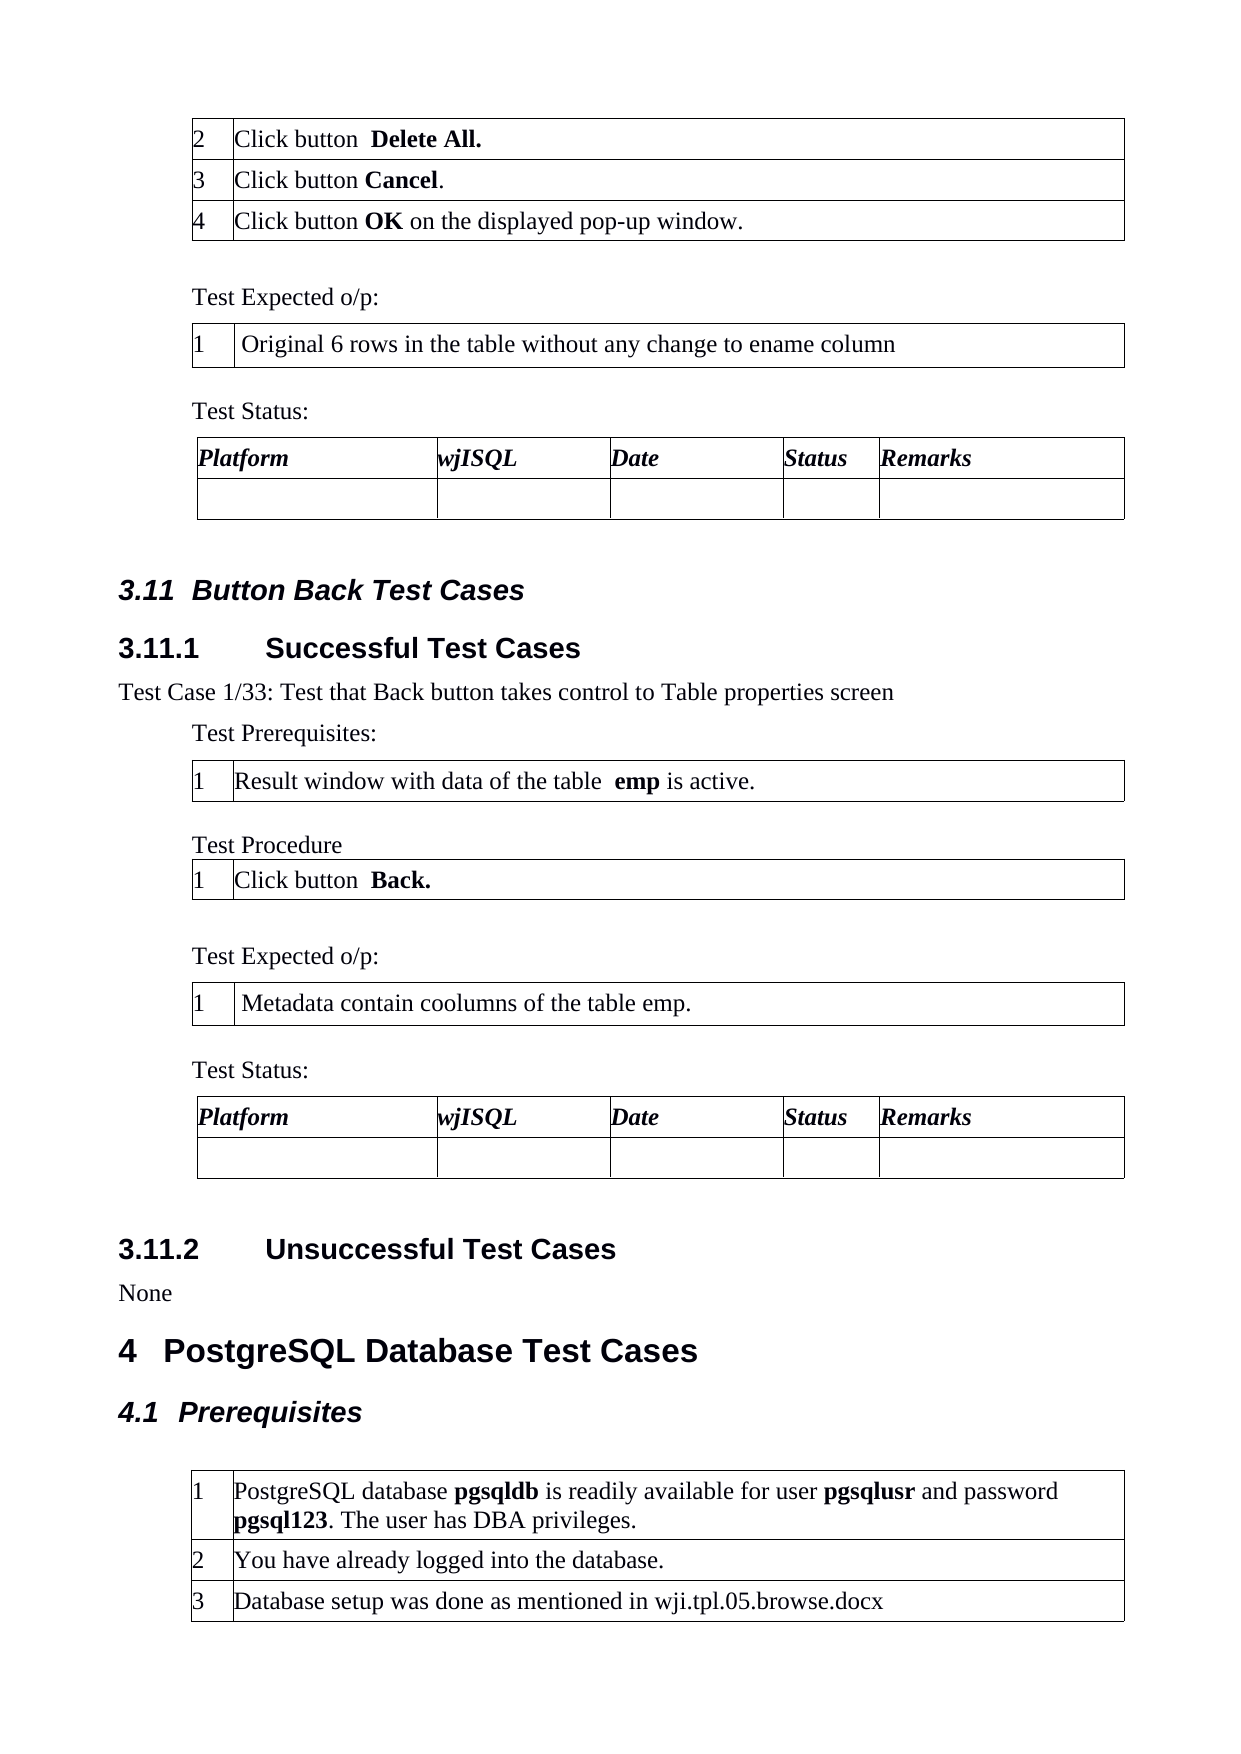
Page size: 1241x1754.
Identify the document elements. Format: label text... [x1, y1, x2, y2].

table_cell Click button Cancel. [234, 160, 1124, 199]
table_header Date [611, 1097, 783, 1137]
table_cell [880, 1138, 1124, 1177]
table_header 1 [193, 860, 233, 899]
table_header PostgreSQL database pgsqldb is readily available for user pgsqlusr and password pgsql123. The user has DBA privileges. [234, 1471, 1124, 1539]
table_header Original 6 rows in the table without any change to ename column [235, 324, 1124, 366]
subtitle Unsuccessful Test Cases [118, 1232, 1122, 1265]
table_cell You have already logged into the database. [234, 1540, 1124, 1580]
table_cell Click button OK on the displayed pop-up window. [234, 201, 1124, 240]
table_header 1 [193, 324, 234, 366]
table_cell 4 [193, 201, 233, 240]
text None [118, 1278, 1122, 1306]
table_header Status [784, 1097, 879, 1137]
table_header Metadata contain coolumns of the table emp. [235, 983, 1124, 1025]
table_header Remarks [880, 438, 1124, 478]
subtitle PostgreSQL Database Test Cases [118, 1331, 1122, 1370]
table_header Platform [198, 438, 437, 478]
table_cell Click button Delete All. [234, 119, 1124, 159]
table_cell [784, 1138, 879, 1177]
table_header Remarks [880, 1097, 1124, 1137]
table_cell Database setup was done as mentioned in wji.tpl.05.browse.docx [234, 1581, 1124, 1621]
text Test Expected o/p: [118, 941, 1122, 970]
table_header Result window with data of the table emp is active. [234, 761, 1124, 801]
table_cell 3 [192, 1581, 233, 1621]
table_header 1 [192, 1471, 233, 1539]
table_header Date [611, 438, 783, 478]
table_header Click button Back. [234, 860, 1124, 899]
table_cell [438, 479, 610, 518]
table_cell [880, 479, 1124, 518]
text Test Status: [118, 1055, 1122, 1083]
table_header Status [784, 438, 879, 478]
table_header 1 [193, 761, 233, 801]
table_header wjISQL [438, 438, 610, 478]
table_header Platform [198, 1097, 437, 1137]
table_header wjISQL [438, 1097, 610, 1137]
table_cell 2 [193, 119, 233, 159]
text Test Procedure [118, 830, 1122, 858]
table_header 1 [193, 983, 234, 1025]
subtitle Button Back Test Cases [118, 573, 1122, 606]
table_cell [198, 1138, 437, 1177]
table_cell 2 [192, 1540, 233, 1580]
text Test Status: [118, 396, 1122, 424]
table_cell [438, 1138, 610, 1177]
table_cell [611, 1138, 783, 1177]
table_cell [784, 479, 879, 518]
text Test Expected o/p: [118, 282, 1122, 311]
subtitle Successful Test Cases [118, 631, 1122, 665]
table_cell [611, 479, 783, 518]
table_cell 3 [193, 160, 233, 199]
table_cell [198, 479, 437, 518]
subtitle Prerequisites [118, 1395, 1122, 1428]
text Test Case 1/33: Test that Back button takes control to Table properties screen [118, 677, 1122, 706]
text Test Prerequisites: [118, 718, 1122, 747]
